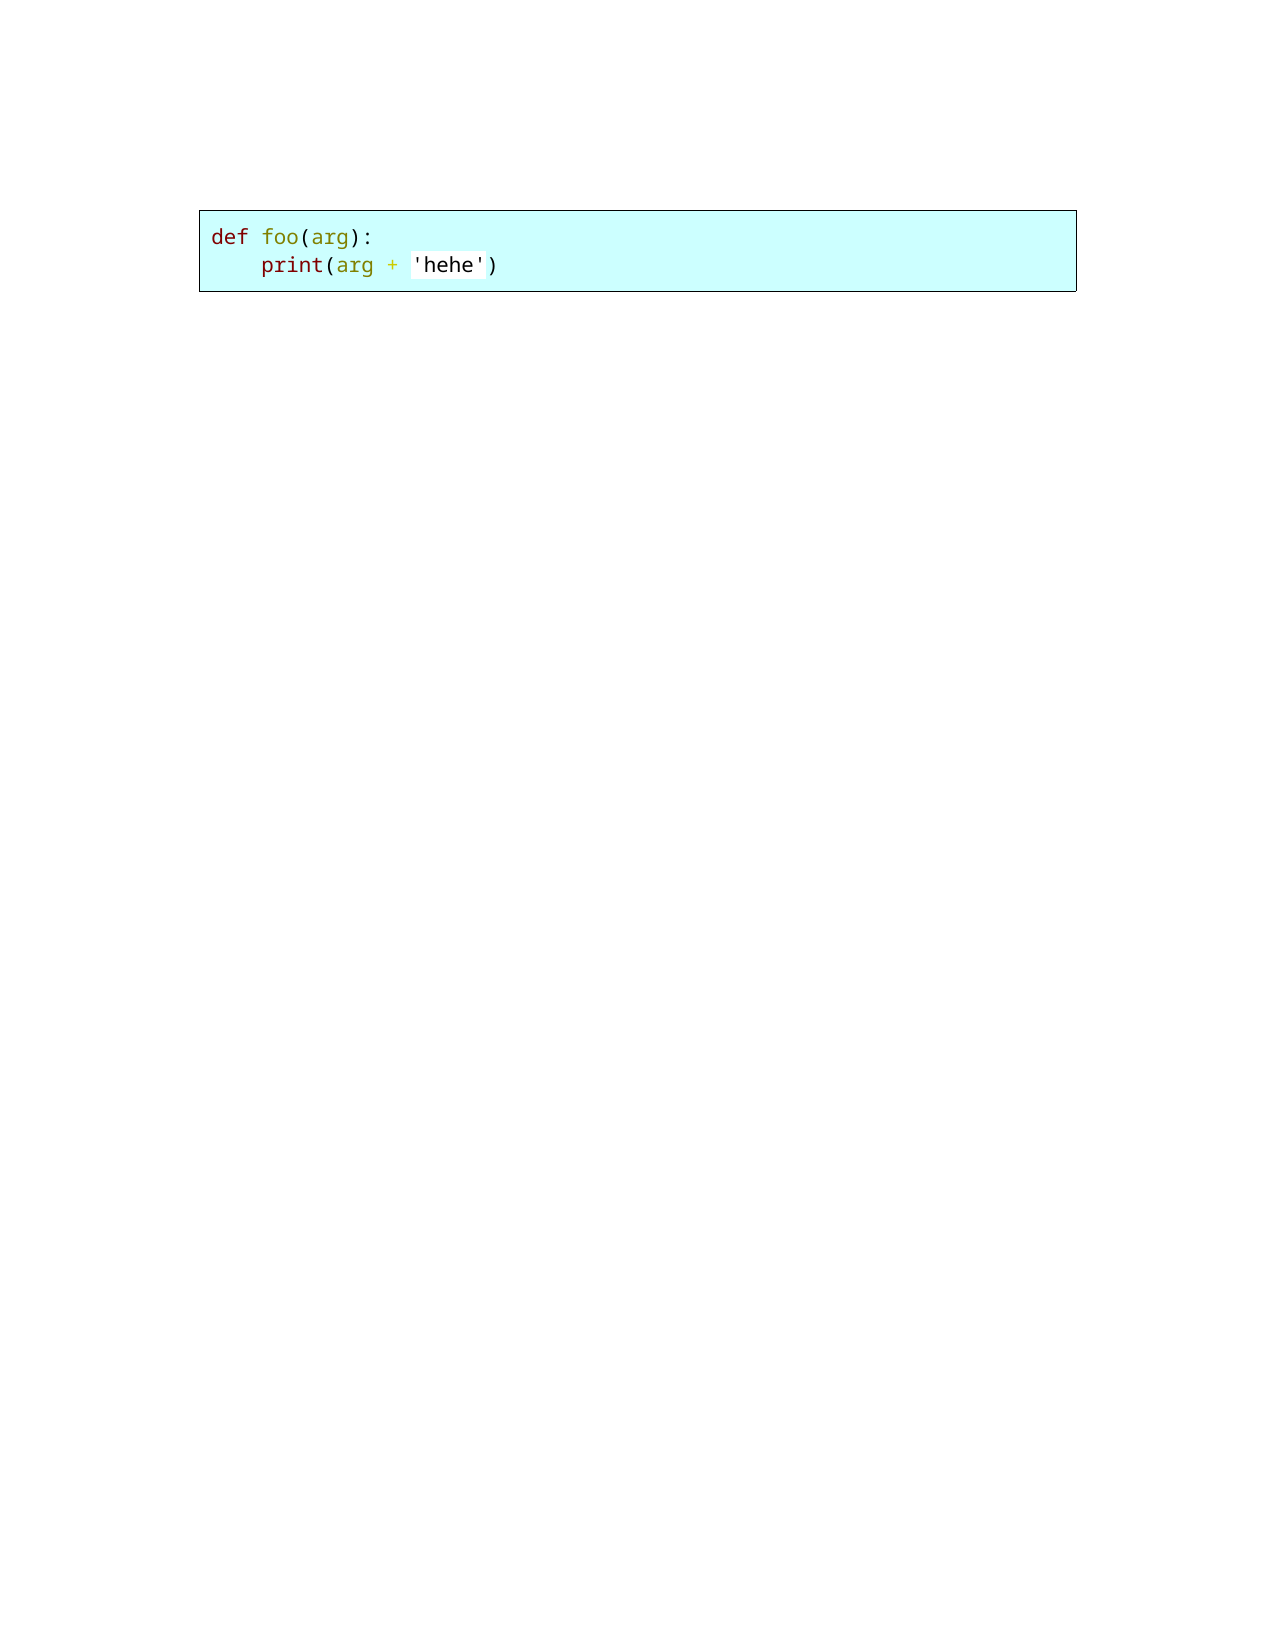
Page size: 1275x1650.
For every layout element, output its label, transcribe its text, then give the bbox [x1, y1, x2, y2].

text def foo(arg): print(arg + 'hehe') [200, 211, 1076, 291]
